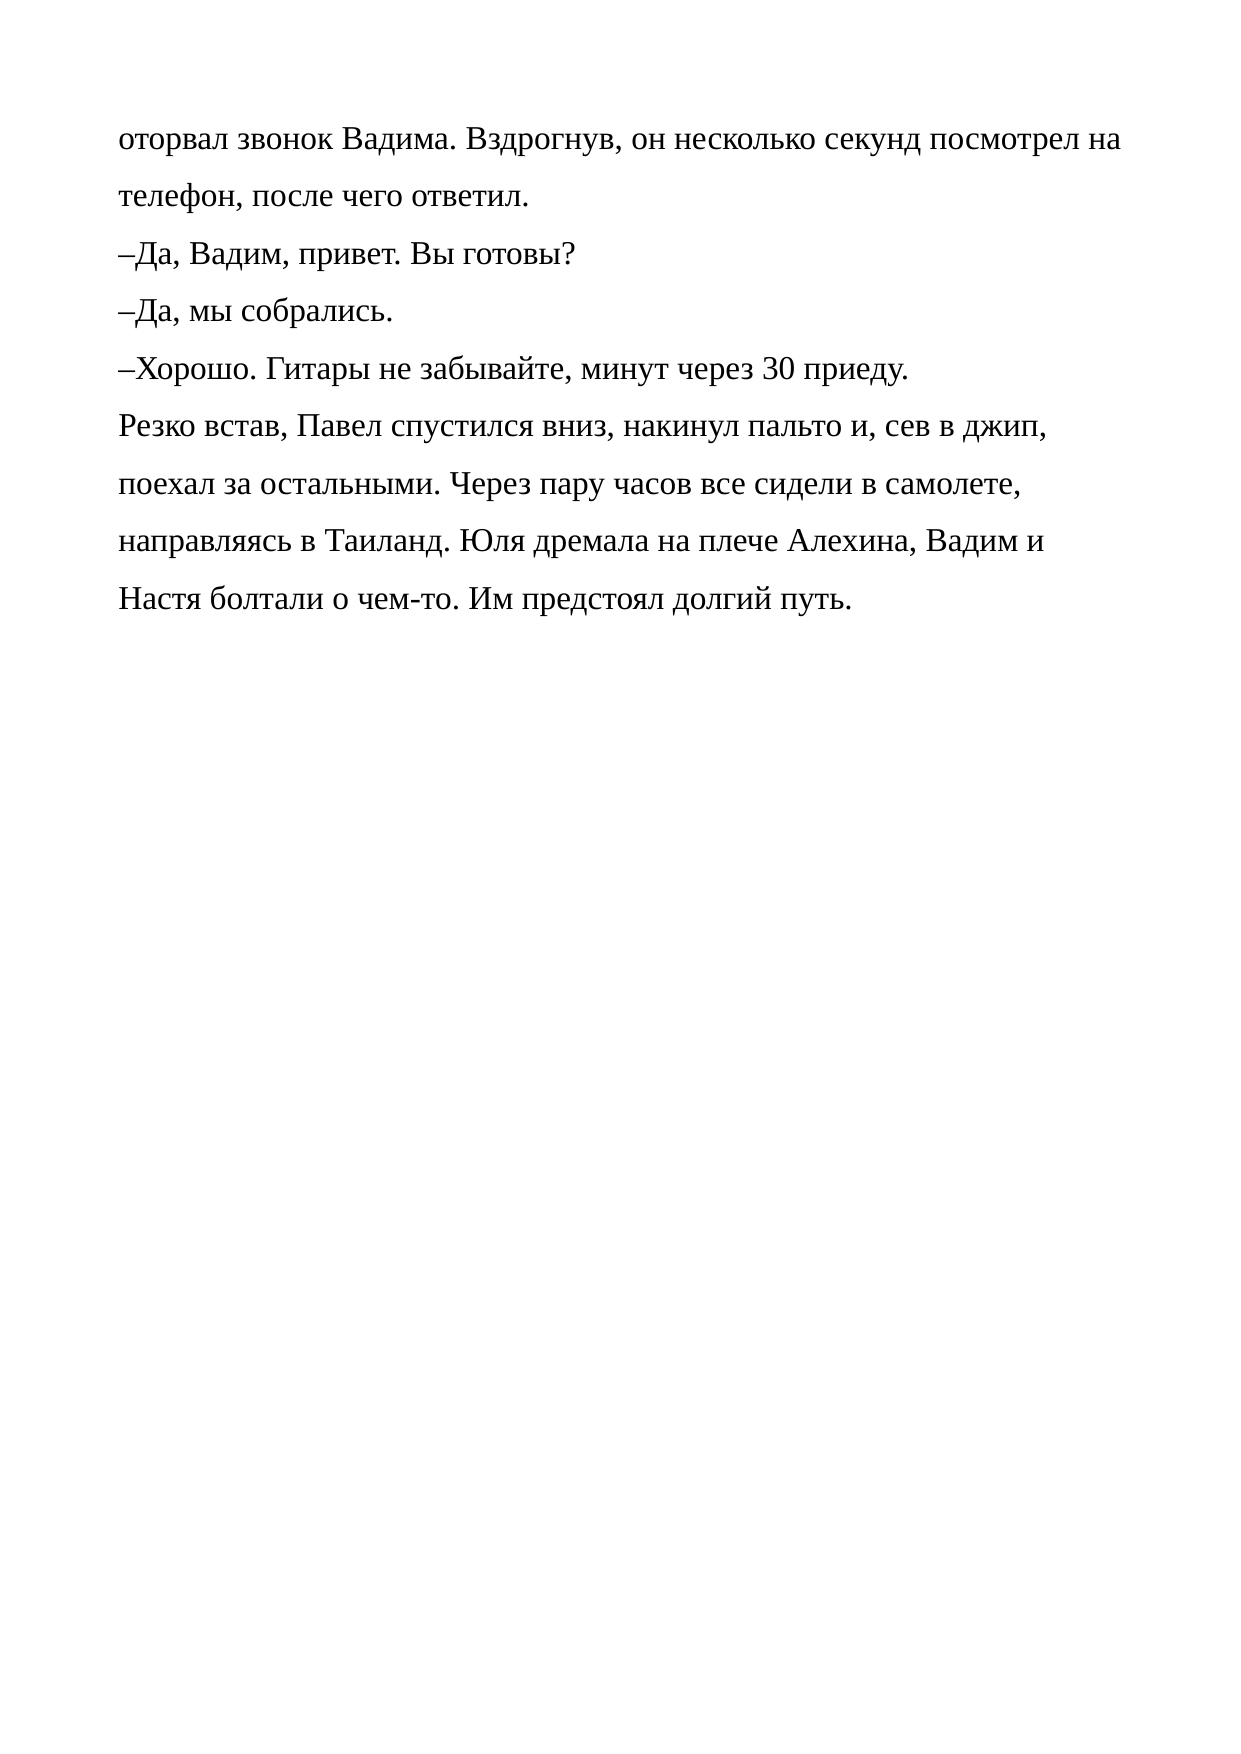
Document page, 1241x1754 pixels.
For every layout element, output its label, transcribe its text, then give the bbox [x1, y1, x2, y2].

text –Да, мы собрались. [118, 291, 1122, 329]
text –Хорошо. Гитары не забывайте, минут через 30 приеду. [118, 348, 1122, 386]
text оторвал звонок Вадима. Вздрогнув, он несколько секунд посмотрел на телефон, после чего ответил. [118, 118, 1122, 214]
text Резко встав, Павел спустился вниз, накинул пальто и, сев в джип, поехал за остальными. Через пару часов все сидели в самолете, направляясь в Таиланд. Юля дремала на плече Алехина, Вадим и Настя болтали о чем-то. Им предстоял долгий путь. [118, 406, 1122, 616]
text –Да, Вадим, привет. Вы готовы? [118, 233, 1122, 271]
